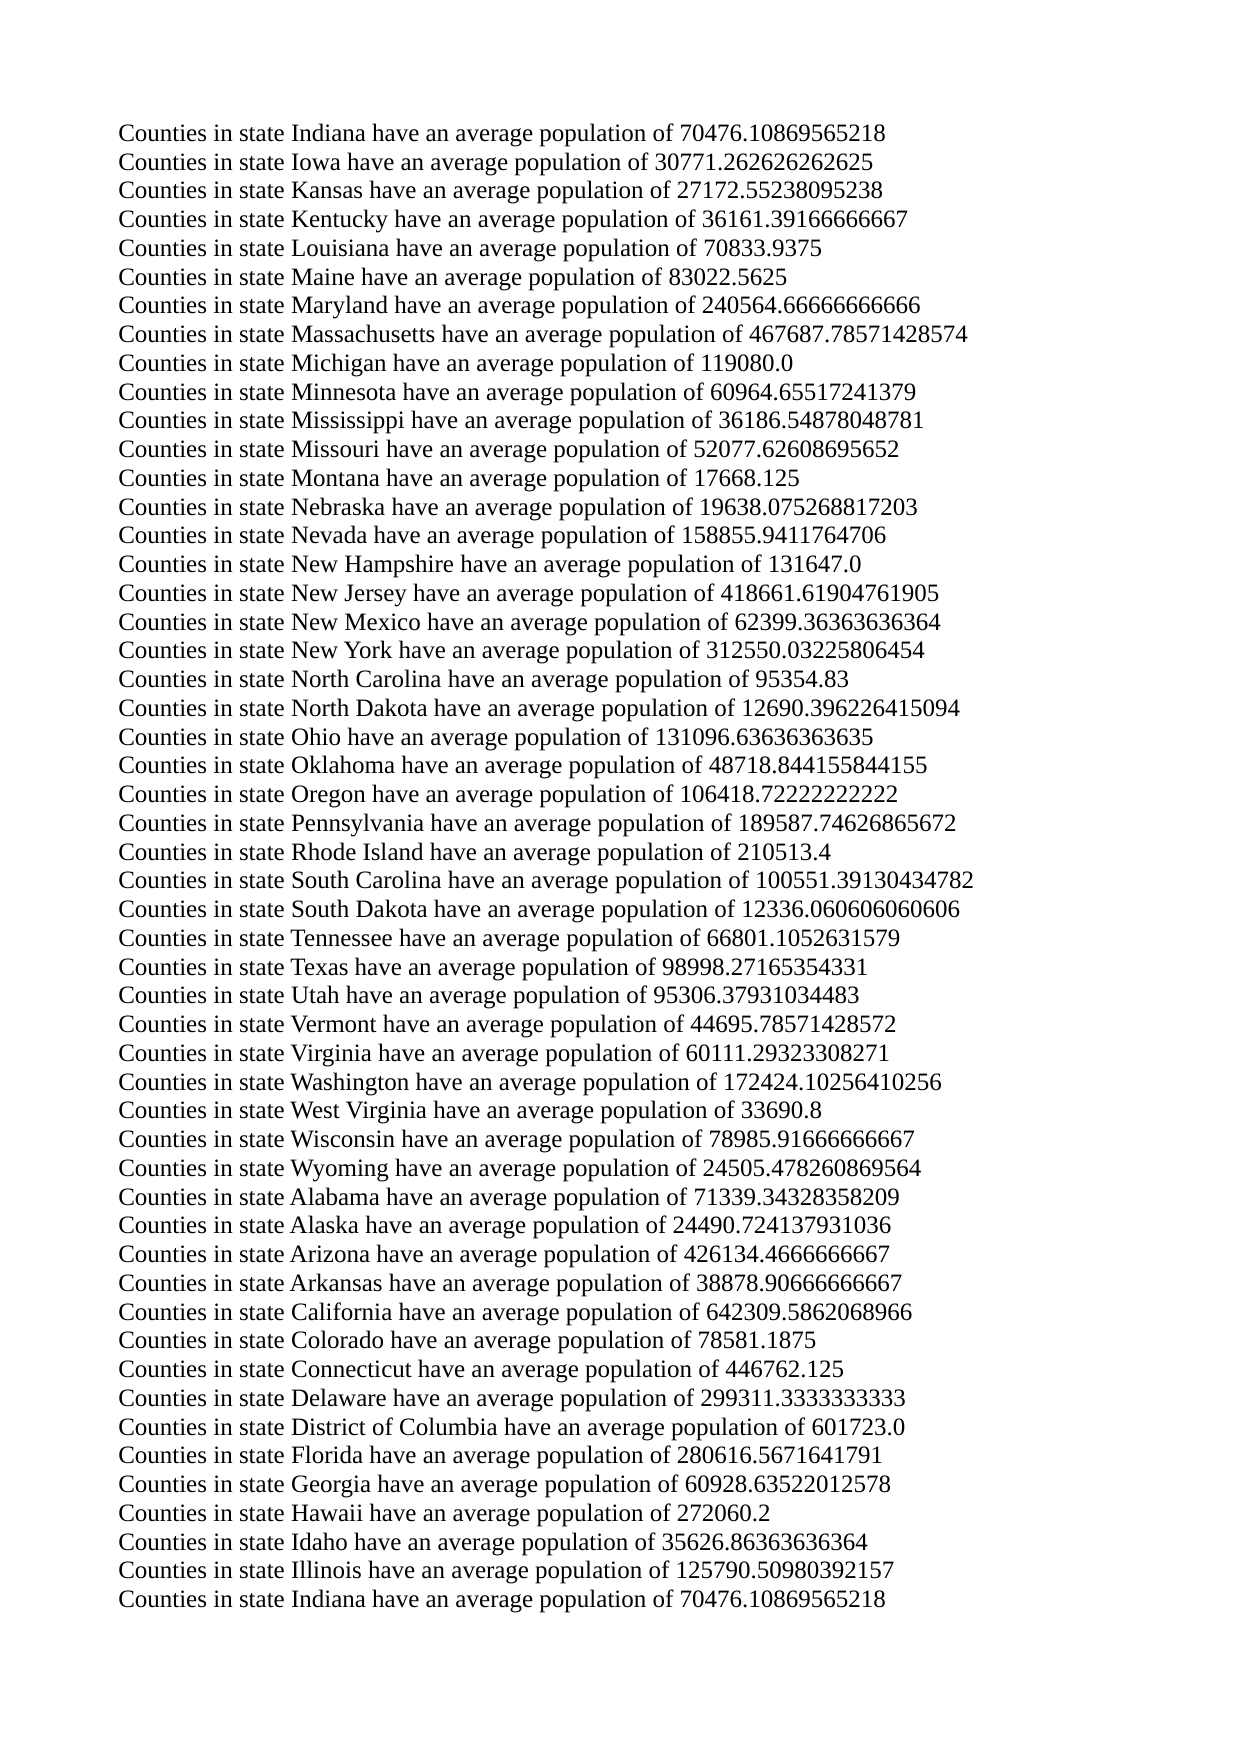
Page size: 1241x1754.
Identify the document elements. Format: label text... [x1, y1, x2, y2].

text Counties in state North Carolina have an average population of 95354.83 [118, 664, 1122, 693]
text Counties in state Minnesota have an average population of 60964.65517241379 [118, 377, 1122, 406]
text Counties in state Arizona have an average population of 426134.4666666667 [118, 1239, 1122, 1268]
text Counties in state Tennessee have an average population of 66801.1052631579 [118, 923, 1122, 952]
text Counties in state Maine have an average population of 83022.5625 [118, 262, 1122, 291]
text Counties in state South Dakota have an average population of 12336.060606060606 [118, 894, 1122, 923]
text Counties in state Illinois have an average population of 125790.50980392157 [118, 1556, 1122, 1584]
text Counties in state Vermont have an average population of 44695.78571428572 [118, 1009, 1122, 1038]
text Counties in state Wisconsin have an average population of 78985.91666666667 [118, 1124, 1122, 1153]
text Counties in state Massachusetts have an average population of 467687.78571428574 [118, 319, 1122, 348]
text Counties in state Montana have an average population of 17668.125 [118, 463, 1122, 492]
text Counties in state Indiana have an average population of 70476.10869565218 [118, 1584, 1122, 1613]
text Counties in state Kentucky have an average population of 36161.39166666667 [118, 204, 1122, 233]
text Counties in state Virginia have an average population of 60111.29323308271 [118, 1038, 1122, 1067]
text Counties in state Wyoming have an average population of 24505.478260869564 [118, 1153, 1122, 1182]
text Counties in state Missouri have an average population of 52077.62608695652 [118, 434, 1122, 463]
text Counties in state South Carolina have an average population of 100551.39130434782 [118, 866, 1122, 894]
text Counties in state New York have an average population of 312550.03225806454 [118, 636, 1122, 664]
text Counties in state Washington have an average population of 172424.10256410256 [118, 1067, 1122, 1096]
text Counties in state Nevada have an average population of 158855.9411764706 [118, 521, 1122, 549]
text Counties in state Alabama have an average population of 71339.34328358209 [118, 1182, 1122, 1211]
text Counties in state Alaska have an average population of 24490.724137931036 [118, 1211, 1122, 1239]
text Counties in state Hawaii have an average population of 272060.2 [118, 1498, 1122, 1527]
text Counties in state Louisiana have an average population of 70833.9375 [118, 233, 1122, 262]
text Counties in state New Jersey have an average population of 418661.61904761905 [118, 578, 1122, 607]
text Counties in state Texas have an average population of 98998.27165354331 [118, 952, 1122, 981]
text Counties in state Georgia have an average population of 60928.63522012578 [118, 1469, 1122, 1498]
text Counties in state Delaware have an average population of 299311.3333333333 [118, 1383, 1122, 1412]
text Counties in state Florida have an average population of 280616.5671641791 [118, 1441, 1122, 1469]
text Counties in state Utah have an average population of 95306.37931034483 [118, 981, 1122, 1009]
text Counties in state North Dakota have an average population of 12690.396226415094 [118, 693, 1122, 722]
text Counties in state Iowa have an average population of 30771.262626262625 [118, 147, 1122, 176]
text Counties in state Michigan have an average population of 119080.0 [118, 348, 1122, 377]
text Counties in state Maryland have an average population of 240564.66666666666 [118, 291, 1122, 319]
text Counties in state Indiana have an average population of 70476.10869565218 [118, 118, 1122, 147]
text Counties in state Pennsylvania have an average population of 189587.74626865672 [118, 808, 1122, 837]
text Counties in state Mississippi have an average population of 36186.54878048781 [118, 406, 1122, 434]
text Counties in state West Virginia have an average population of 33690.8 [118, 1096, 1122, 1124]
text Counties in state New Mexico have an average population of 62399.36363636364 [118, 607, 1122, 636]
text Counties in state Connecticut have an average population of 446762.125 [118, 1354, 1122, 1383]
text Counties in state District of Columbia have an average population of 601723.0 [118, 1412, 1122, 1441]
text Counties in state Oklahoma have an average population of 48718.844155844155 [118, 751, 1122, 779]
text Counties in state Idaho have an average population of 35626.86363636364 [118, 1527, 1122, 1556]
text Counties in state Oregon have an average population of 106418.72222222222 [118, 779, 1122, 808]
text Counties in state Arkansas have an average population of 38878.90666666667 [118, 1268, 1122, 1297]
text Counties in state Colorado have an average population of 78581.1875 [118, 1326, 1122, 1354]
text Counties in state Ohio have an average population of 131096.63636363635 [118, 722, 1122, 751]
text Counties in state Nebraska have an average population of 19638.075268817203 [118, 492, 1122, 521]
text Counties in state Kansas have an average population of 27172.55238095238 [118, 176, 1122, 204]
text Counties in state California have an average population of 642309.5862068966 [118, 1297, 1122, 1326]
text Counties in state Rhode Island have an average population of 210513.4 [118, 837, 1122, 866]
text Counties in state New Hampshire have an average population of 131647.0 [118, 549, 1122, 578]
